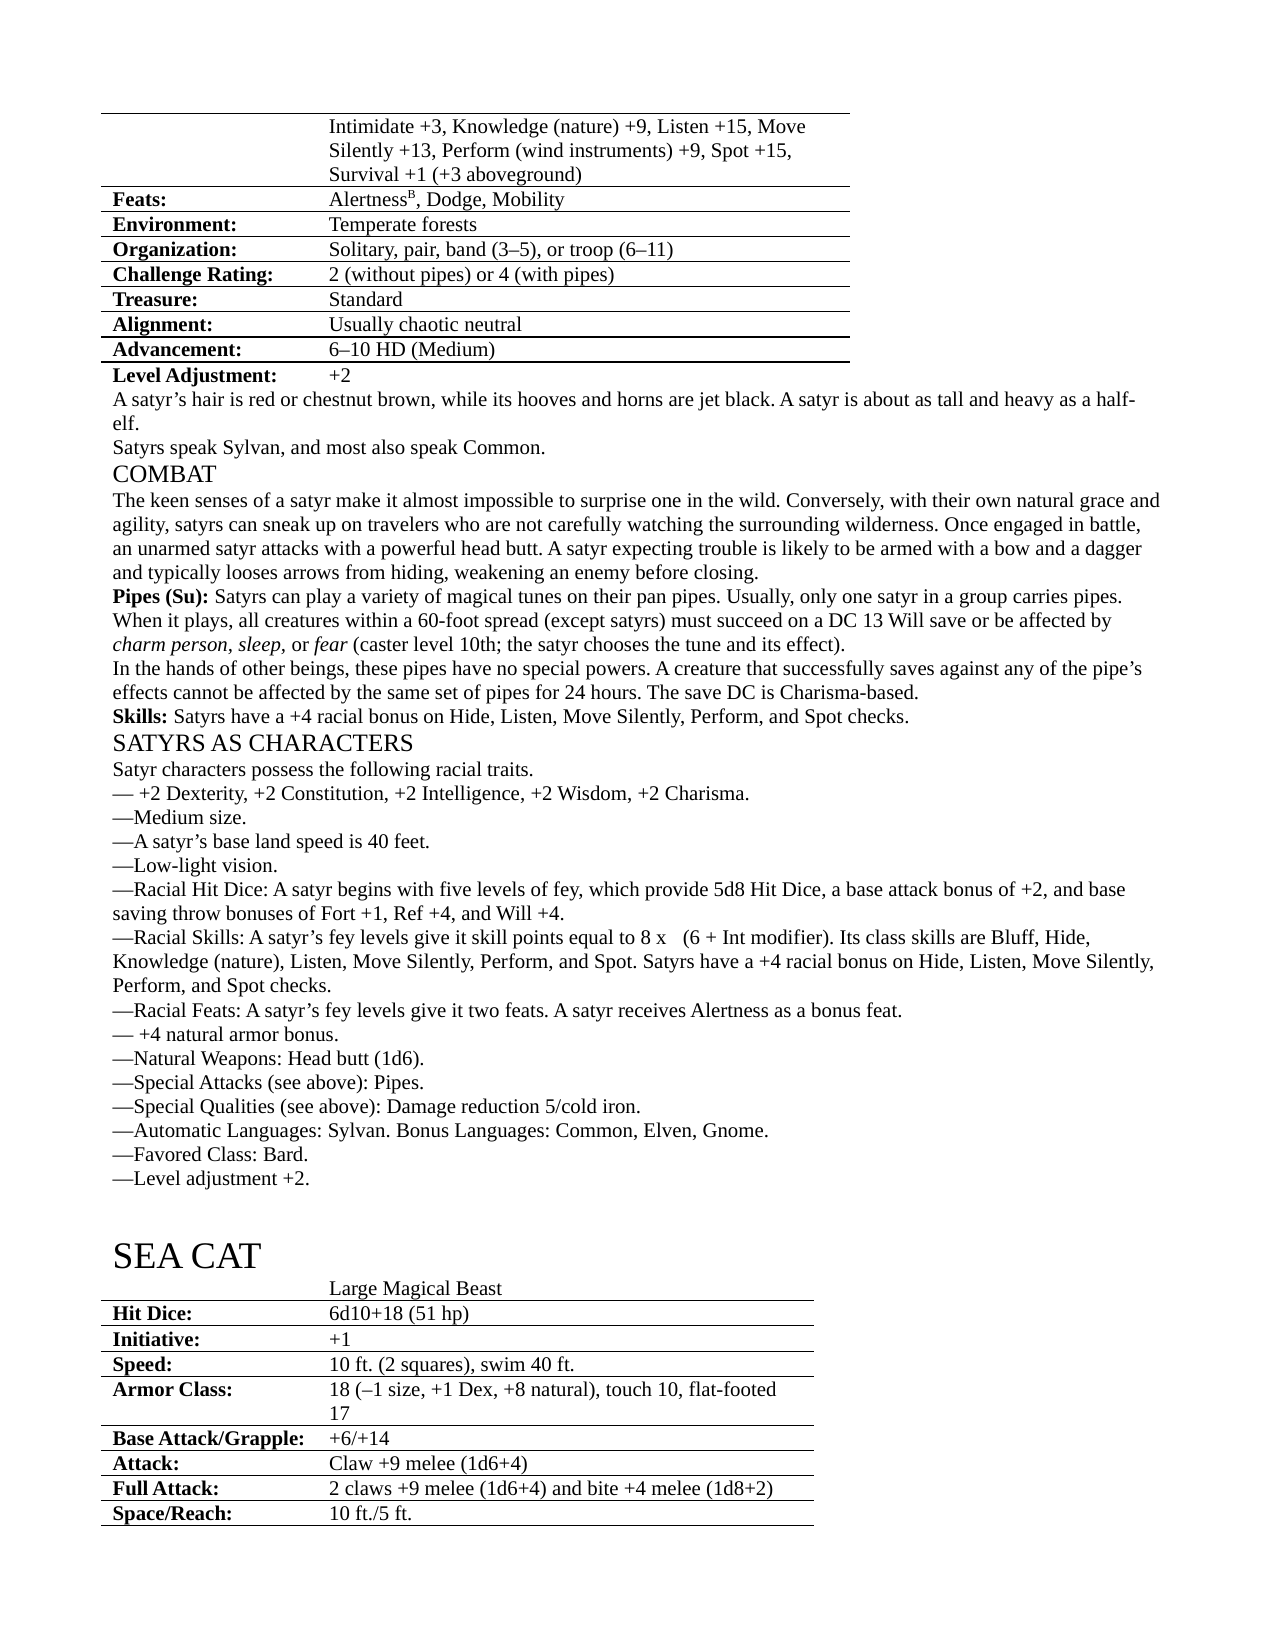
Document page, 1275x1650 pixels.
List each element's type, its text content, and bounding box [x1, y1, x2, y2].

text —Racial Skills: A satyr’s fey levels give it skill points equal to 8 x(6 + Int modifier). Its class skills are Bluff, Hide, Knowledge (nature), Listen, Move Silently, Perform, and Spot. Satyrs have a +4 racial bonus on Hide, Listen, Move Silently, Perform, and Spot checks. [112, 925, 1162, 997]
text COMBAT [112, 459, 1162, 487]
text —Level adjustment +2. [112, 1166, 1162, 1190]
text —Special Attacks (see above): Pipes. [112, 1070, 1162, 1094]
table_cell Treasure: [101, 287, 317, 311]
text —Low-light vision. [112, 853, 1162, 877]
text — +2 Dexterity, +2 Constitution, +2 Intelligence, +2 Wisdom, +2 Charisma. [112, 781, 1162, 805]
text —Favored Class: Bard. [112, 1142, 1162, 1166]
table_cell Hit Dice: [101, 1301, 318, 1325]
table_cell +6/+14 [318, 1426, 814, 1450]
table_cell Armor Class: [101, 1377, 318, 1425]
table_cell Temperate forests [318, 212, 850, 236]
text —Medium size. [112, 805, 1162, 829]
table_cell Feats: [101, 187, 317, 211]
text —Natural Weapons: Head butt (1d6). [112, 1046, 1162, 1070]
text A satyr’s hair is red or chestnut brown, while its hooves and horns are jet black. A satyr is about as tall and heavy as a half-elf. [112, 387, 1162, 435]
table_cell 10 ft. (2 squares), swim 40 ft. [318, 1352, 814, 1376]
table_cell +1 [318, 1326, 814, 1351]
text —A satyr’s base land speed is 40 feet. [112, 829, 1162, 853]
table_cell Standard [318, 287, 850, 311]
table_cell Environment: [101, 212, 317, 236]
table_header Large Magical Beast [318, 1276, 814, 1300]
table_cell Speed: [101, 1352, 318, 1376]
table_cell Organization: [101, 237, 317, 261]
text Skills: Satyrs have a +4 racial bonus on Hide, Listen, Move Silently, Perform, and Spot checks. [112, 704, 1162, 728]
table_cell 2 claws +9 melee (1d6+4) and bite +4 melee (1d8+2) [318, 1476, 814, 1500]
text —Racial Feats: A satyr’s fey levels give it two feats. A satyr receives Alertness as a bonus feat. [112, 997, 1162, 1022]
table_cell Alignment: [101, 312, 317, 336]
table_cell Attack: [101, 1451, 318, 1475]
text Satyr characters possess the following racial traits. [112, 757, 1162, 781]
text In the hands of other beings, these pipes have no special powers. A creature that successfully saves against any of the pipe’s effects cannot be affected by the same set of pipes for 24 hours. The save DC is Charisma-based. [112, 656, 1162, 704]
text SATYRS AS CHARACTERS [112, 728, 1162, 757]
table_cell Full Attack: [101, 1476, 318, 1500]
table_cell Usually chaotic neutral [318, 312, 850, 336]
table_cell Level Adjustment: [101, 363, 317, 387]
table_cell Space/Reach: [101, 1501, 318, 1525]
table_header [101, 1276, 318, 1300]
table_cell Advancement: [101, 338, 317, 361]
table_cell 18 (–1 size, +1 Dex, +8 natural), touch 10, flat-footed 17 [318, 1377, 814, 1425]
table_cell AlertnessB, Dodge, Mobility [318, 187, 850, 211]
table_cell Intimidate +3, Knowledge (nature) +9, Listen +15, Move Silently +13, Perform (wind instruments) +9, Spot +15, Survival +1 (+3 aboveground) [318, 114, 850, 186]
table_cell 6–10 HD (Medium) [318, 338, 850, 361]
text Pipes (Su): Satyrs can play a variety of magical tunes on their pan pipes. Usually, only one satyr in a group carries pipes. When it plays, all creatures within a 60-foot spread (except satyrs) must succeed on a DC 13 Will save or be affected by charm person, sleep, or fear (caster level 10th; the satyr chooses the tune and its effect). [112, 584, 1162, 656]
text Satyrs speak Sylvan, and most also speak Common. [112, 435, 1162, 459]
text The keen senses of a satyr make it almost impossible to surprise one in the wild. Conversely, with their own natural grace and agility, satyrs can sneak up on travelers who are not carefully watching the surrounding wilderness. Once engaged in battle, an unarmed satyr attacks with a powerful head butt. A satyr expecting trouble is likely to be armed with a bow and a dagger and typically looses arrows from hiding, weakening an enemy before closing. [112, 487, 1162, 584]
table_cell 2 (without pipes) or 4 (with pipes) [318, 262, 850, 286]
text —Automatic Languages: Sylvan. Bonus Languages: Common, Elven, Gnome. [112, 1118, 1162, 1142]
text —Special Qualities (see above): Damage reduction 5/cold iron. [112, 1094, 1162, 1118]
table_cell Solitary, pair, band (3–5), or troop (6–11) [318, 237, 850, 261]
table_cell +2 [318, 363, 850, 387]
text — +4 natural armor bonus. [112, 1022, 1162, 1046]
text SEA CAT [112, 1233, 1162, 1276]
table_cell [101, 114, 317, 186]
table_cell Initiative: [101, 1326, 318, 1351]
table_cell Claw +9 melee (1d6+4) [318, 1451, 814, 1475]
table_cell 10 ft./5 ft. [318, 1501, 814, 1525]
table_cell 6d10+18 (51 hp) [318, 1301, 814, 1325]
text —Racial Hit Dice: A satyr begins with five levels of fey, which provide 5d8 Hit Dice, a base attack bonus of +2, and base saving throw bonuses of Fort +1, Ref +4, and Will +4. [112, 877, 1162, 925]
table_cell Base Attack/Grapple: [101, 1426, 318, 1450]
table_cell Challenge Rating: [101, 262, 317, 286]
